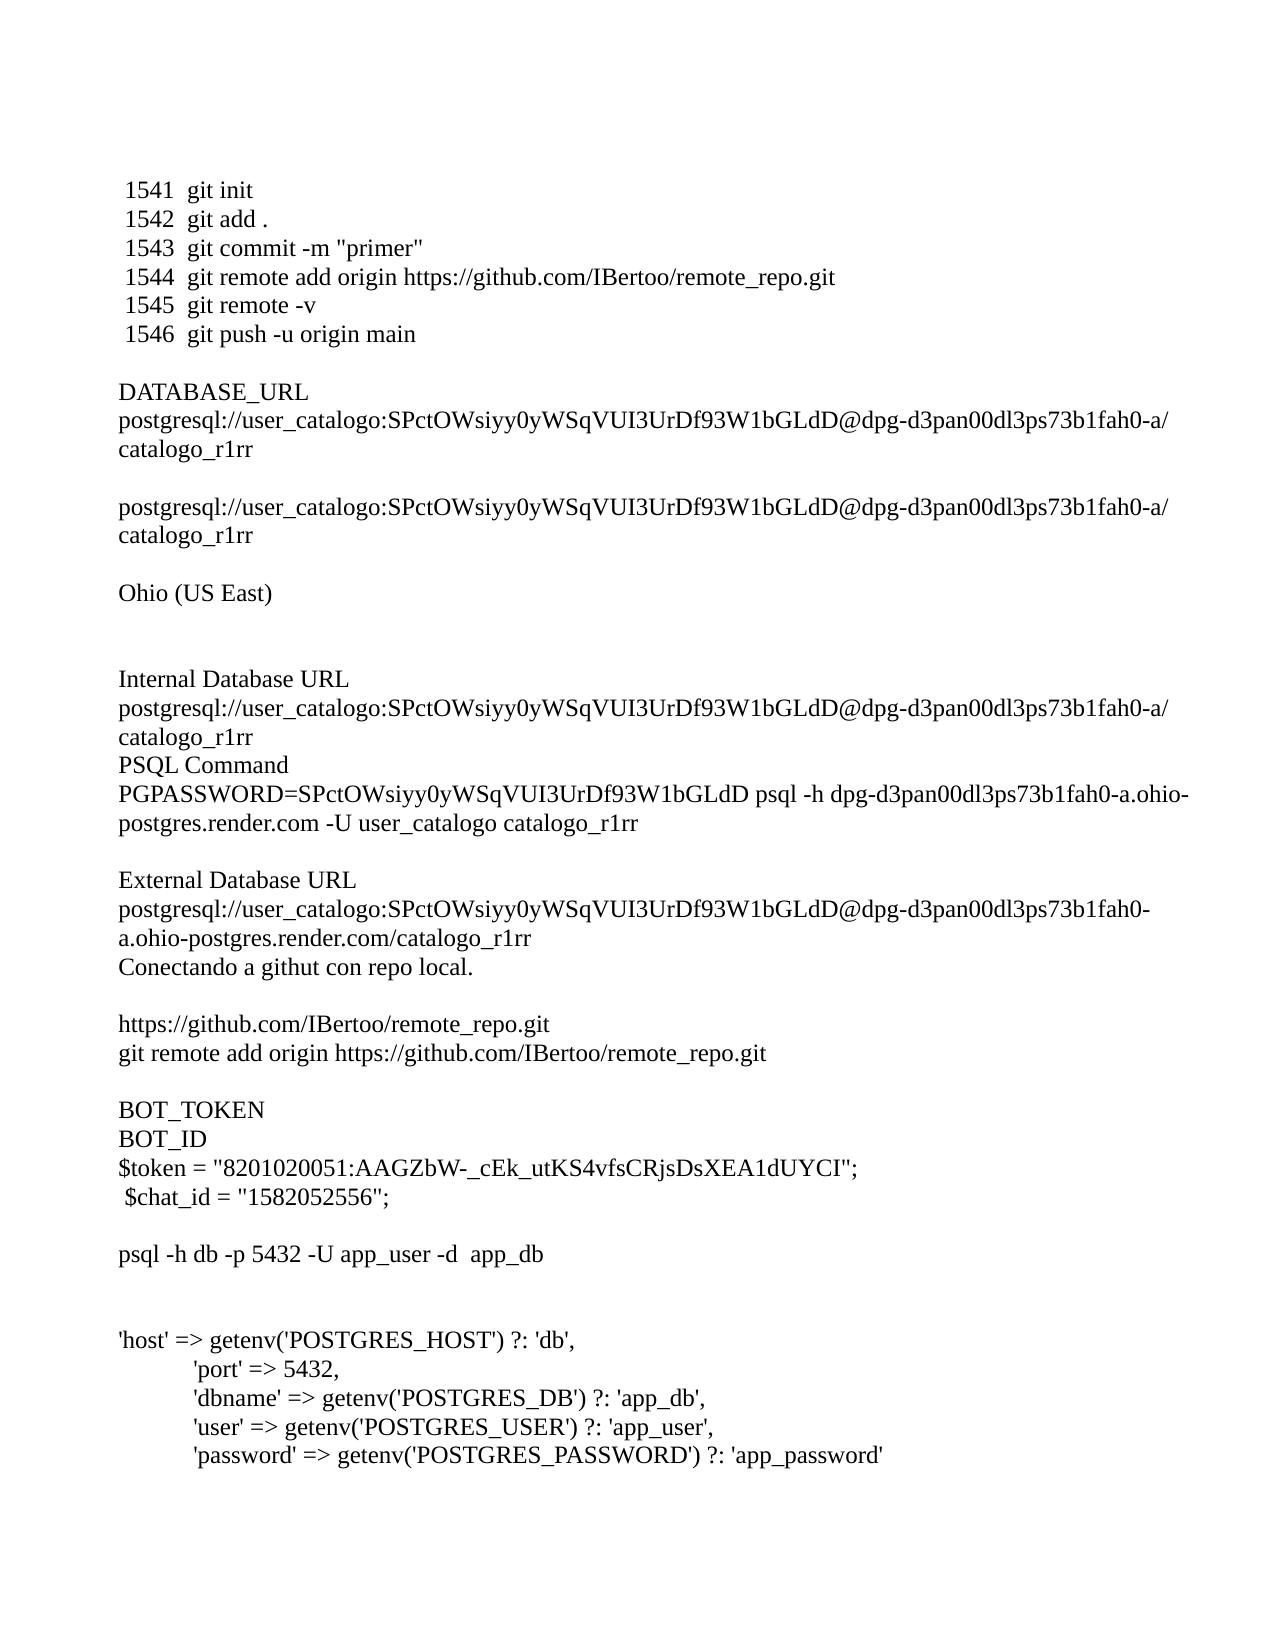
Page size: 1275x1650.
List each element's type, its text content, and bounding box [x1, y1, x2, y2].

text PGPASSWORD=SPctOWsiyy0yWSqVUI3UrDf93W1bGLdD psql -h dpg-d3pan00dl3ps73b1fah0-a.ohio-postgres.render.com -U user_catalogo catalogo_r1rr [118, 779, 1199, 837]
text Ohio (US East) [118, 578, 1199, 607]
text 'user' => getenv('POSTGRES_USER') ?: 'app_user', [118, 1412, 1199, 1441]
text 'password' => getenv('POSTGRES_PASSWORD') ?: 'app_password' [118, 1441, 1199, 1469]
text Internal Database URL [118, 664, 1199, 693]
text 'host' => getenv('POSTGRES_HOST') ?: 'db', [118, 1326, 1199, 1354]
text https://github.com/IBertoo/remote_repo.git [118, 1009, 1199, 1038]
text $token = "8201020051:AAGZbW-_cEk_utKS4vfsCRjsDsXEA1dUYCI"; [118, 1153, 1199, 1182]
text 1544 git remote add origin https://github.com/IBertoo/remote_repo.git [118, 262, 1199, 291]
text 1546 git push -u origin main [118, 319, 1199, 348]
text 'port' => 5432, [118, 1354, 1199, 1383]
text 1543 git commit -m "primer" [118, 233, 1199, 262]
text DATABASE_URL [118, 377, 1199, 406]
text psql -h db -p 5432 -U app_user -d app_db [118, 1239, 1199, 1268]
text 1542 git add . [118, 204, 1199, 233]
text External Database URL [118, 866, 1199, 894]
text postgresql://user_catalogo:SPctOWsiyy0yWSqVUI3UrDf93W1bGLdD@dpg-d3pan00dl3ps73b1fah0-a.ohio-postgres.render.com/catalogo_r1rr [118, 894, 1199, 952]
text 'dbname' => getenv('POSTGRES_DB') ?: 'app_db', [118, 1383, 1199, 1412]
text 1545 git remote -v [118, 291, 1199, 319]
text PSQL Command [118, 751, 1199, 779]
text postgresql://user_catalogo:SPctOWsiyy0yWSqVUI3UrDf93W1bGLdD@dpg-d3pan00dl3ps73b1fah0-a/catalogo_r1rr [118, 406, 1199, 463]
text postgresql://user_catalogo:SPctOWsiyy0yWSqVUI3UrDf93W1bGLdD@dpg-d3pan00dl3ps73b1fah0-a/catalogo_r1rr [118, 492, 1199, 549]
text 1541 git init [118, 176, 1199, 204]
text git remote add origin https://github.com/IBertoo/remote_repo.git [118, 1038, 1199, 1067]
text Conectando a githut con repo local. [118, 952, 1199, 981]
text postgresql://user_catalogo:SPctOWsiyy0yWSqVUI3UrDf93W1bGLdD@dpg-d3pan00dl3ps73b1fah0-a/catalogo_r1rr [118, 693, 1199, 751]
text $chat_id = "1582052556"; [118, 1182, 1199, 1211]
text BOT_ID [118, 1124, 1199, 1153]
text BOT_TOKEN [118, 1096, 1199, 1124]
